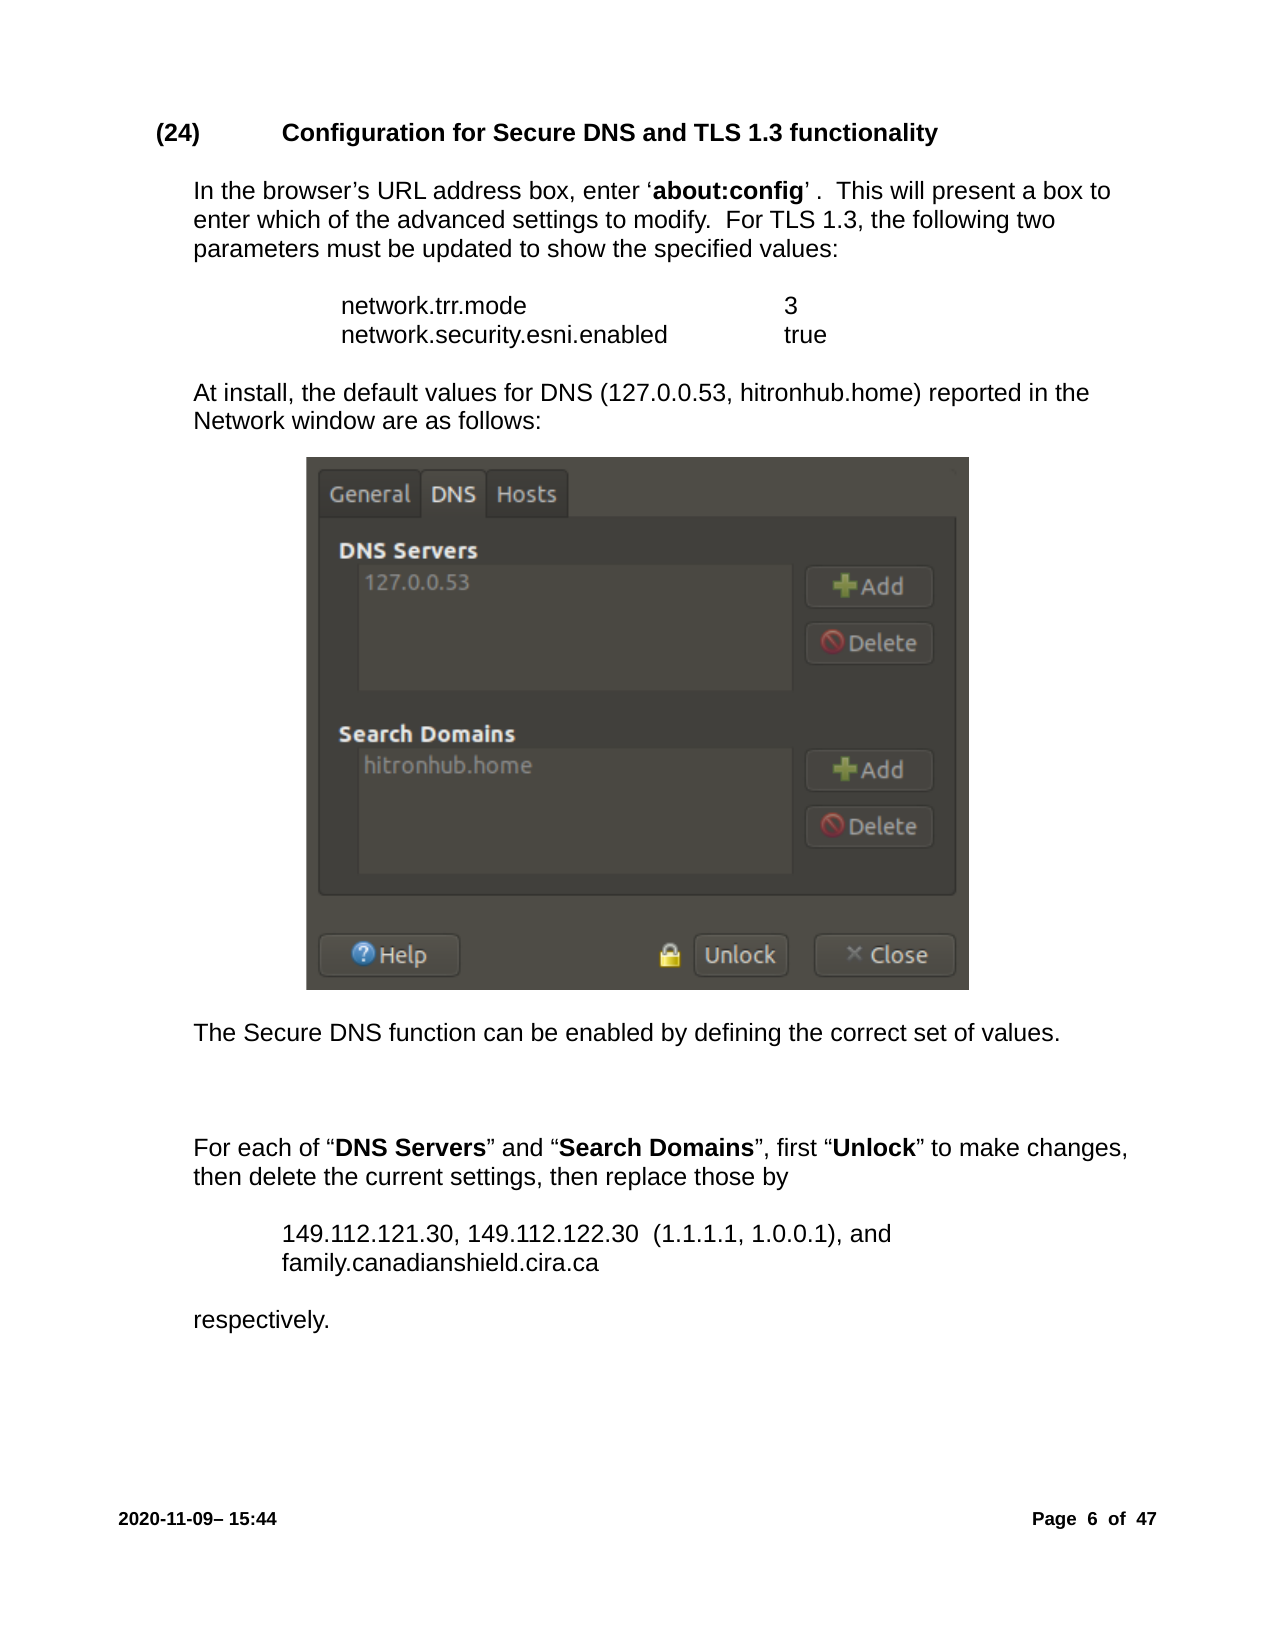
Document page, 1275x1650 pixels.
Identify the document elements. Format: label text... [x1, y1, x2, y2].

picture [306, 457, 969, 990]
list Configuration for Secure DNS and TLS 1.3 functionality [156, 118, 1157, 147]
list In the browser’s URL address box, enter ‘about:config’ . This will present a box to enter which of the advanced settings to modify. For TLS 1.3, the following two parameters must be updated to show the specified values: network.trr.mode 3 network.security.esni.enabled true At install, the default values for DNS (127.0.0.53, hitronhub.home) reported in the Network window are as follows: The Secure DNS function can be enabled by defining the correct set of values. For each of “DNS Servers” and “Search Domains”, first “Unlock” to make changes, then delete the current settings, then replace those by 149.112.121.30, 149.112.122.30 (1.1.1.1, 1.0.0.1), and family.canadianshield.cira.ca respectively. [156, 176, 1157, 1392]
